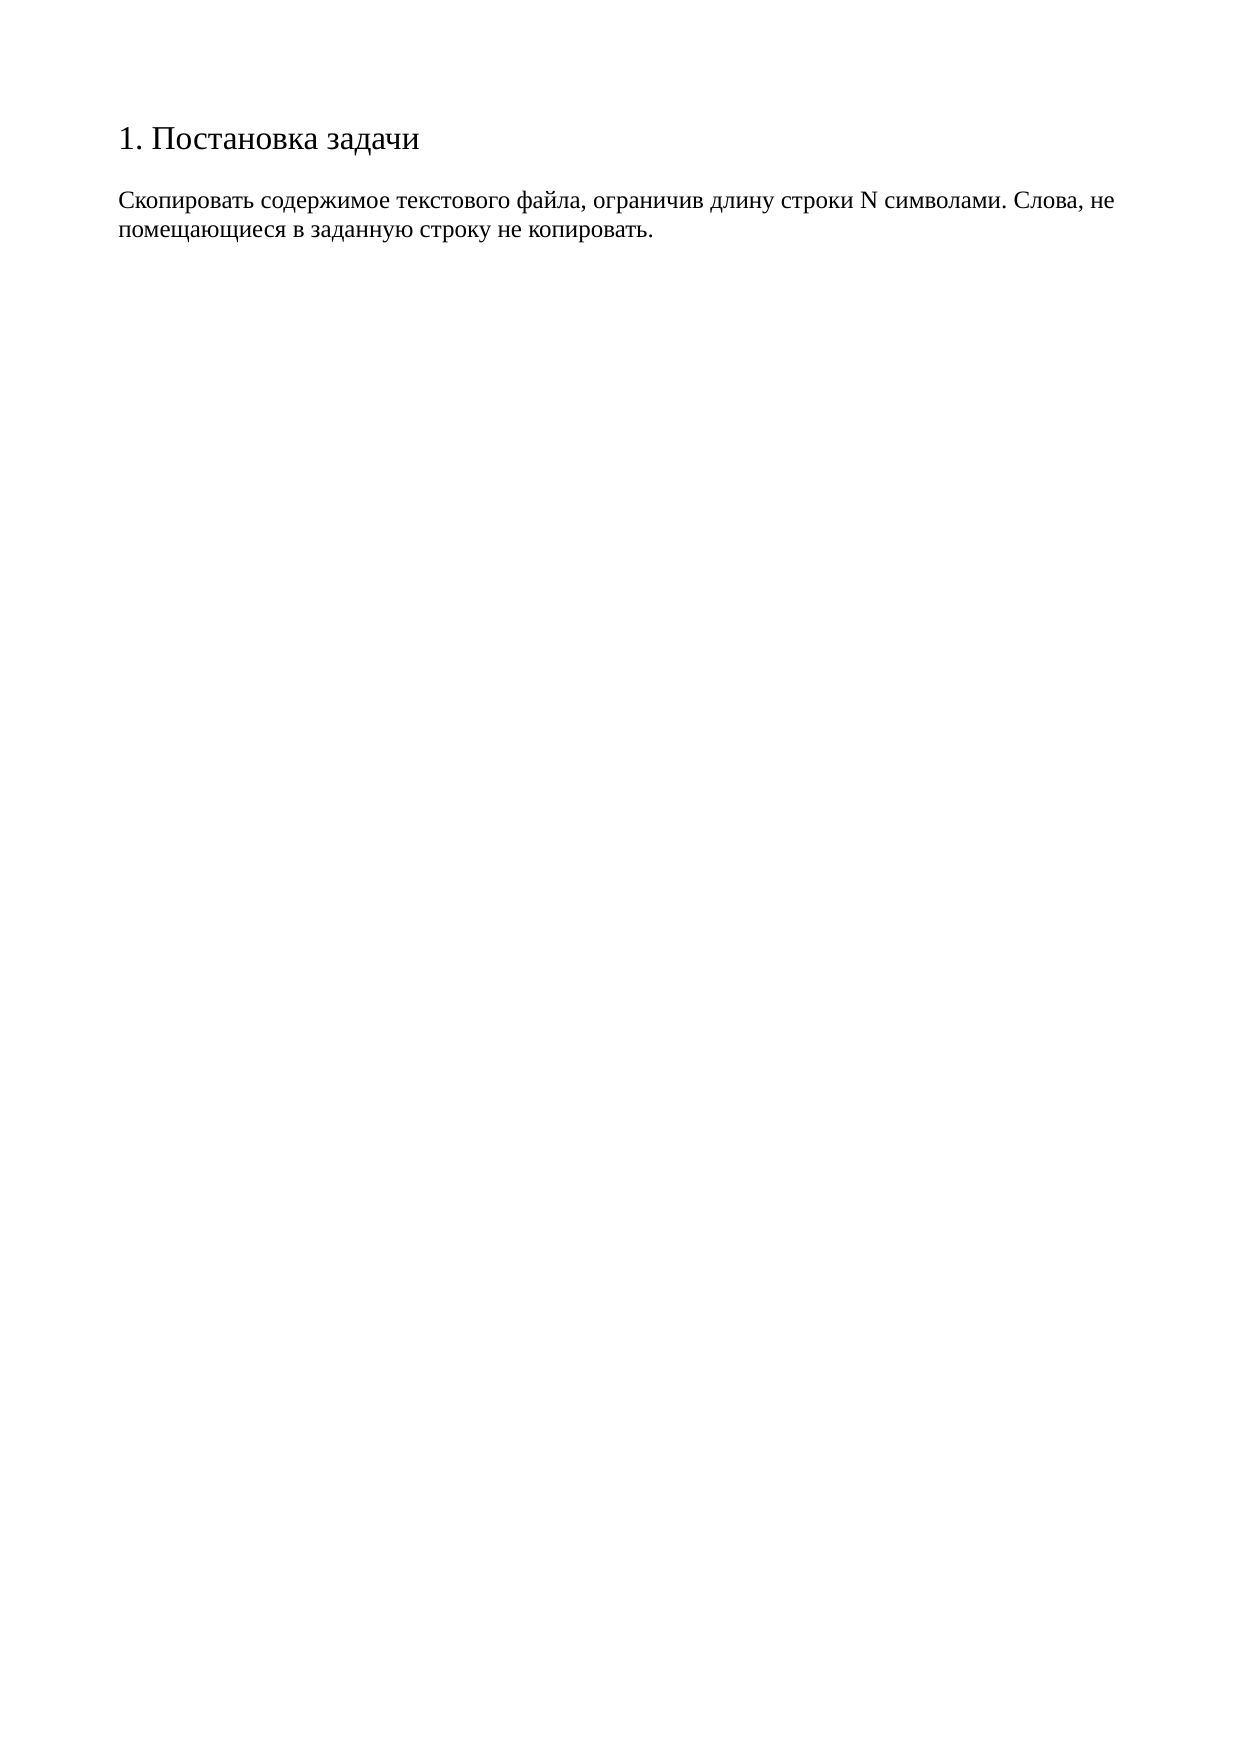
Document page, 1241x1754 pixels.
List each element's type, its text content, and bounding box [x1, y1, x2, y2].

text Скопировать содержимое текстового файла, ограничив длину строки N символами. Слова, не помещающиеся в заданную строку не копировать. [118, 185, 1122, 243]
text 1. Постановка задачи [118, 118, 1122, 156]
